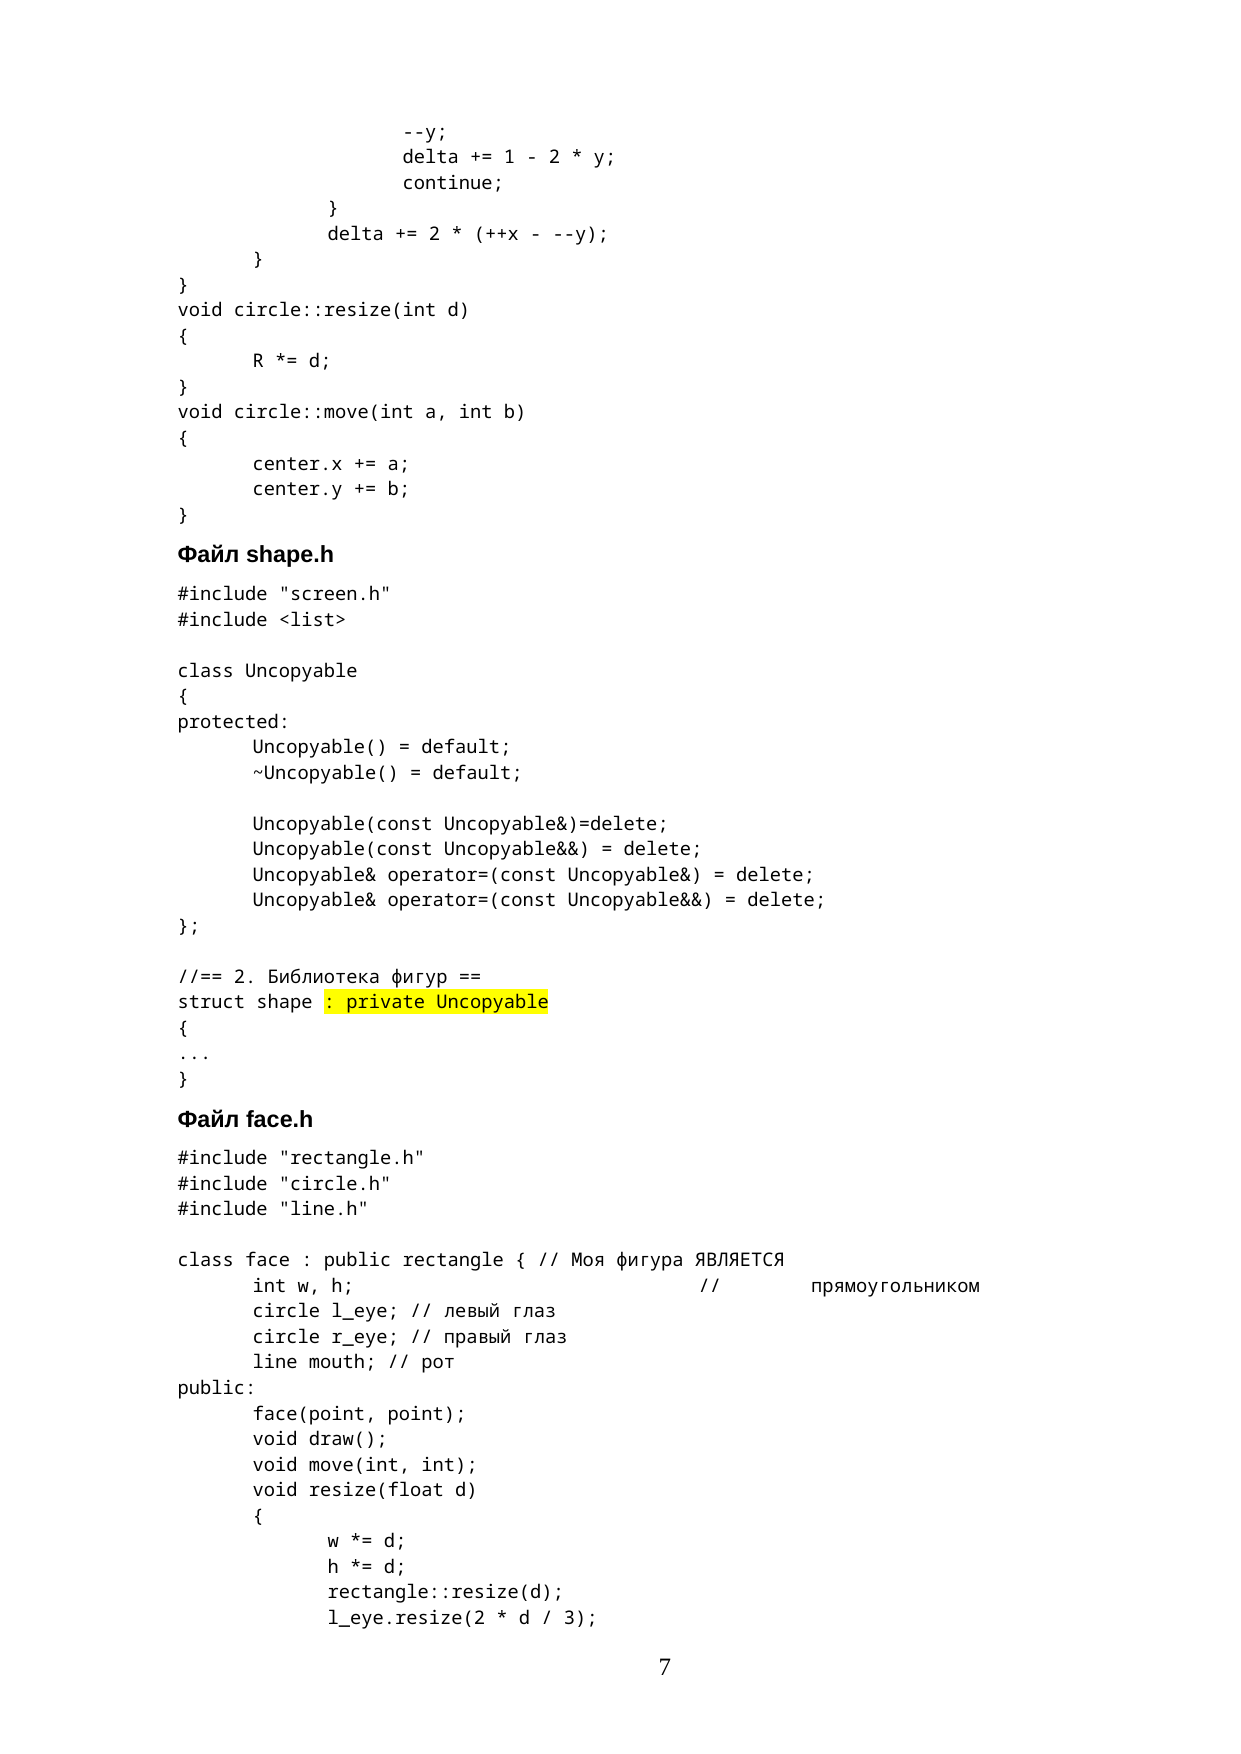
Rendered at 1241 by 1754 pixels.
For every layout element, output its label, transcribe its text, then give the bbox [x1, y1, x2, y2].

text Uncopyable& operator=(const Uncopyable&&) = delete; [177, 887, 1152, 912]
text circle l_eye; // левый глаз [177, 1298, 1152, 1323]
text } [177, 501, 1152, 526]
text { [177, 322, 1152, 348]
text delta += 2 * (++x - --y); [177, 220, 1152, 246]
text center.x += a; [177, 450, 1152, 475]
text struct shape : private Uncopyable [177, 989, 1152, 1014]
text { [177, 1502, 1152, 1527]
text continue; [177, 169, 1152, 195]
text { [177, 682, 1152, 708]
text center.y += b; [177, 475, 1152, 501]
text { [177, 1014, 1152, 1040]
text protected: [177, 708, 1152, 733]
text int w, h; // прямоугольником [177, 1272, 1152, 1298]
text public: [177, 1374, 1152, 1400]
text } [177, 271, 1152, 297]
text Uncopyable& operator=(const Uncopyable&) = delete; [177, 861, 1152, 887]
text class Uncopyable [177, 657, 1152, 682]
text circle r_eye; // правый глаз [177, 1323, 1152, 1349]
text void circle::resize(int d) [177, 297, 1152, 322]
text Uncopyable() = default; [177, 733, 1152, 759]
text void resize(float d) [177, 1476, 1152, 1502]
text #include "line.h" [177, 1196, 1152, 1221]
text line mouth; // рот [177, 1349, 1152, 1374]
text { [177, 424, 1152, 450]
text void draw(); [177, 1425, 1152, 1451]
text rectangle::resize(d); [177, 1578, 1152, 1604]
text #include "screen.h" [177, 580, 1152, 606]
text } [177, 373, 1152, 399]
text ~Uncopyable() = default; [177, 759, 1152, 784]
text Uncopyable(const Uncopyable&&) = delete; [177, 836, 1152, 861]
text --y; [177, 118, 1152, 144]
text class face : public rectangle { // Моя фигура ЯВЛЯЕТСЯ [177, 1247, 1152, 1272]
text } [177, 195, 1152, 220]
text R *= d; [177, 348, 1152, 373]
text #include "rectangle.h" [177, 1144, 1152, 1170]
text } [177, 1065, 1152, 1091]
text } [177, 246, 1152, 271]
text face(point, point); [177, 1400, 1152, 1425]
text //== 2. Библиотека фигур == [177, 963, 1152, 989]
text }; [177, 912, 1152, 938]
text void move(int, int); [177, 1451, 1152, 1476]
text delta += 1 - 2 * y; [177, 144, 1152, 169]
text w *= d; [177, 1527, 1152, 1553]
text Uncopyable(const Uncopyable&)=delete; [177, 810, 1152, 836]
text #include <list> [177, 606, 1152, 631]
text h *= d; [177, 1553, 1152, 1578]
text ... [177, 1040, 1152, 1065]
subtitle Файл shape.h [177, 541, 1152, 568]
text void circle::move(int a, int b) [177, 399, 1152, 424]
text l_eye.resize(2 * d / 3); [177, 1604, 1152, 1629]
text #include "circle.h" [177, 1170, 1152, 1196]
subtitle Файл face.h [177, 1105, 1152, 1132]
